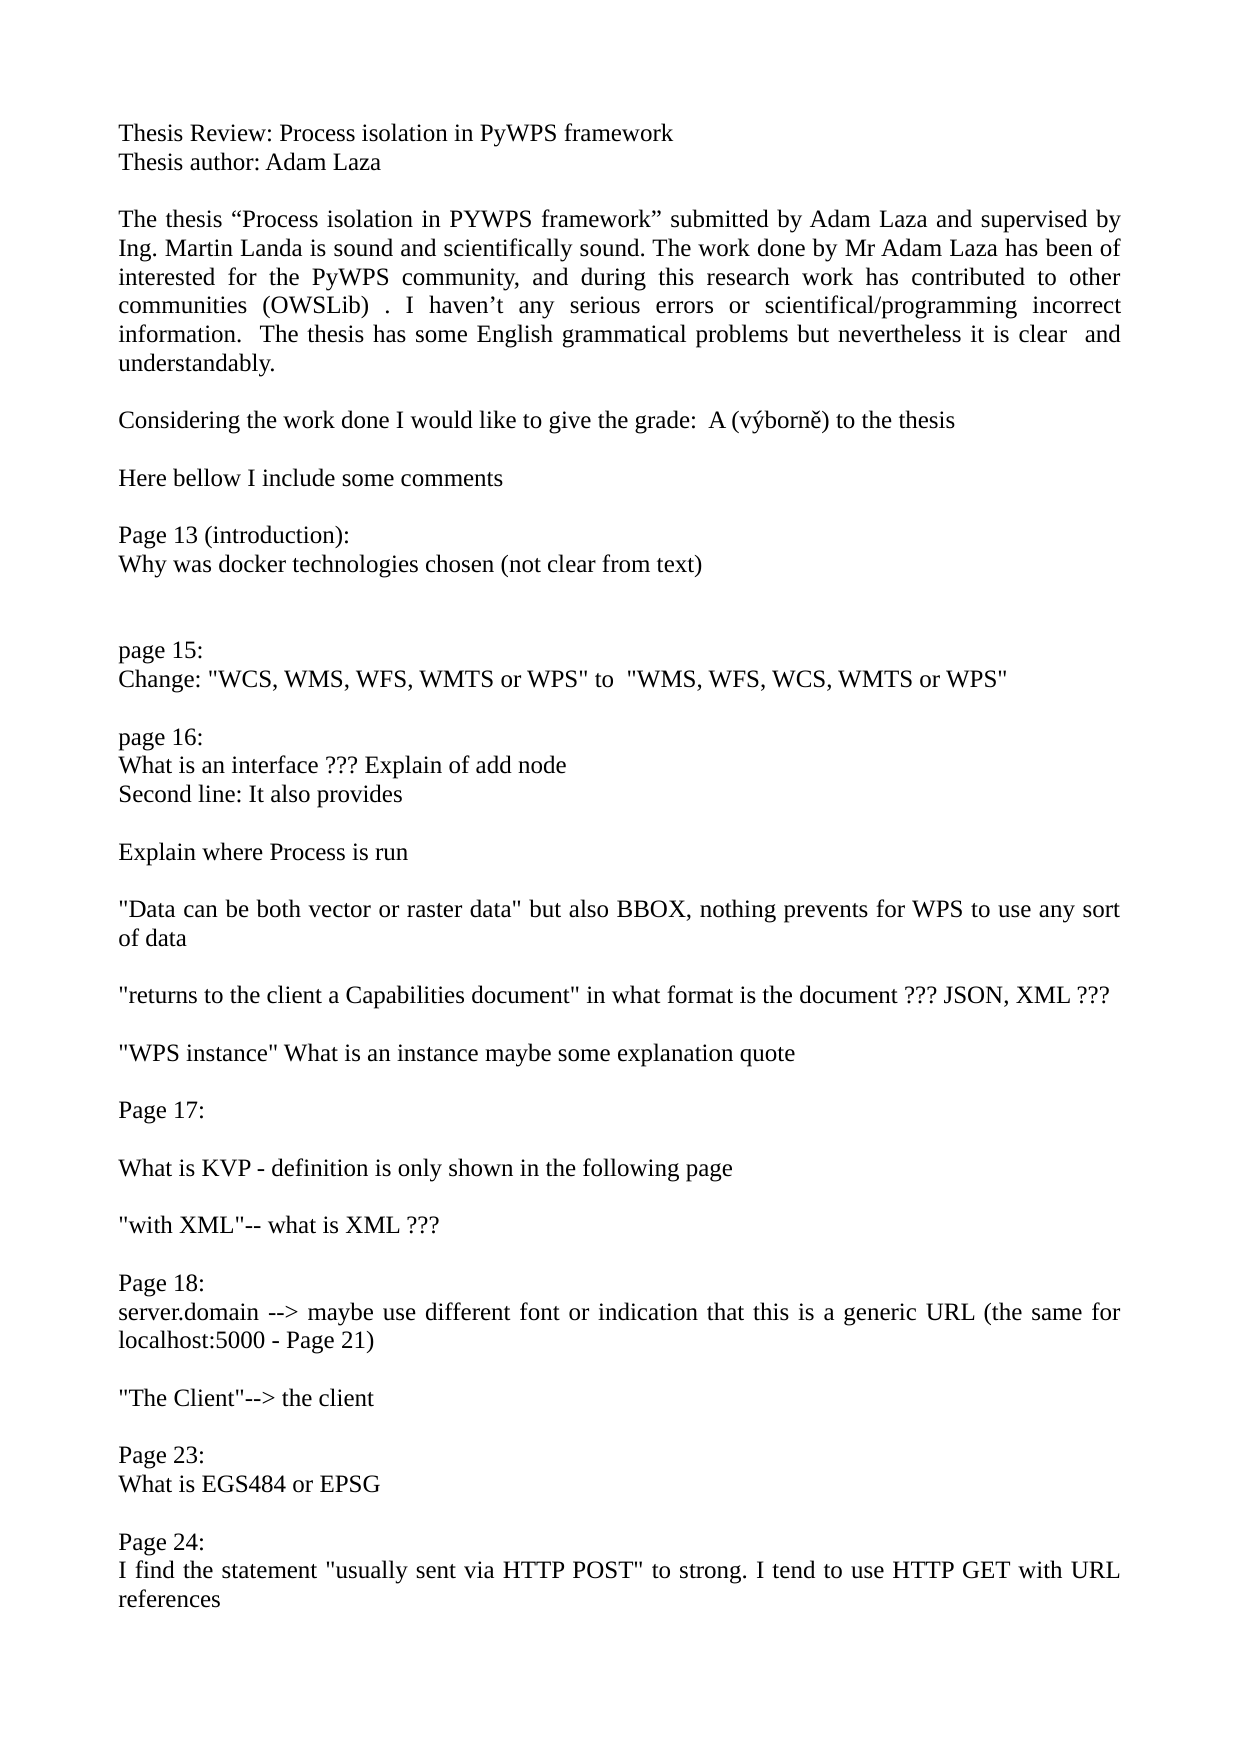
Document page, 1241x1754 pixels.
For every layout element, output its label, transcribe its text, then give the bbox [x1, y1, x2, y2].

text The thesis “Process isolation in PYWPS framework” submitted by Adam Laza and supervised by Ing. Martin Landa is sound and scientifically sound. The work done by Mr Adam Laza has been of interested for the PyWPS community, and during this research work has contributed to other communities (OWSLib) . I haven’t any serious errors or scientifical/programming incorrect information. The thesis has some English grammatical problems but nevertheless it is clear and understandably. [118, 204, 1122, 377]
text Explain where Process is run [118, 837, 1122, 866]
text Why was docker technologies chosen (not clear from text) [118, 549, 1122, 578]
text page 16: [118, 722, 1122, 751]
text Page 23: [118, 1441, 1122, 1469]
text What is EGS484 or EPSG [118, 1469, 1122, 1498]
text What is KVP - definition is only shown in the following page [118, 1153, 1122, 1182]
text Here bellow I include some comments [118, 463, 1122, 492]
text Change: "WCS, WMS, WFS, WMTS or WPS" to "WMS, WFS, WCS, WMTS or WPS" [118, 664, 1122, 693]
text "The Client"--> the client [118, 1383, 1122, 1412]
text I find the statement "usually sent via HTTP POST" to strong. I tend to use HTTP GET with URL references [118, 1556, 1122, 1613]
text "returns to the client a Capabilities document" in what format is the document ??? JSON, XML ??? [118, 981, 1122, 1009]
text Page 18: [118, 1268, 1122, 1297]
text Second line: It also provides [118, 779, 1122, 808]
text Thesis author: Adam Laza [118, 147, 1122, 176]
text server.domain --> maybe use different font or indication that this is a generic URL (the same for localhost:5000 - Page 21) [118, 1297, 1122, 1354]
text "Data can be both vector or raster data" but also BBOX, nothing prevents for WPS to use any sort of data [118, 894, 1122, 952]
text "WPS instance" What is an instance maybe some explanation quote [118, 1038, 1122, 1067]
text page 15: [118, 636, 1122, 664]
text Thesis Review: Process isolation in PyWPS framework [118, 118, 1122, 147]
text What is an interface ??? Explain of add node [118, 751, 1122, 779]
text Page 17: [118, 1096, 1122, 1124]
text Page 24: [118, 1527, 1122, 1556]
text "with XML"-- what is XML ??? [118, 1211, 1122, 1239]
text Page 13 (introduction): [118, 521, 1122, 549]
text Considering the work done I would like to give the grade: A (výborně) to the thesis [118, 406, 1122, 434]
